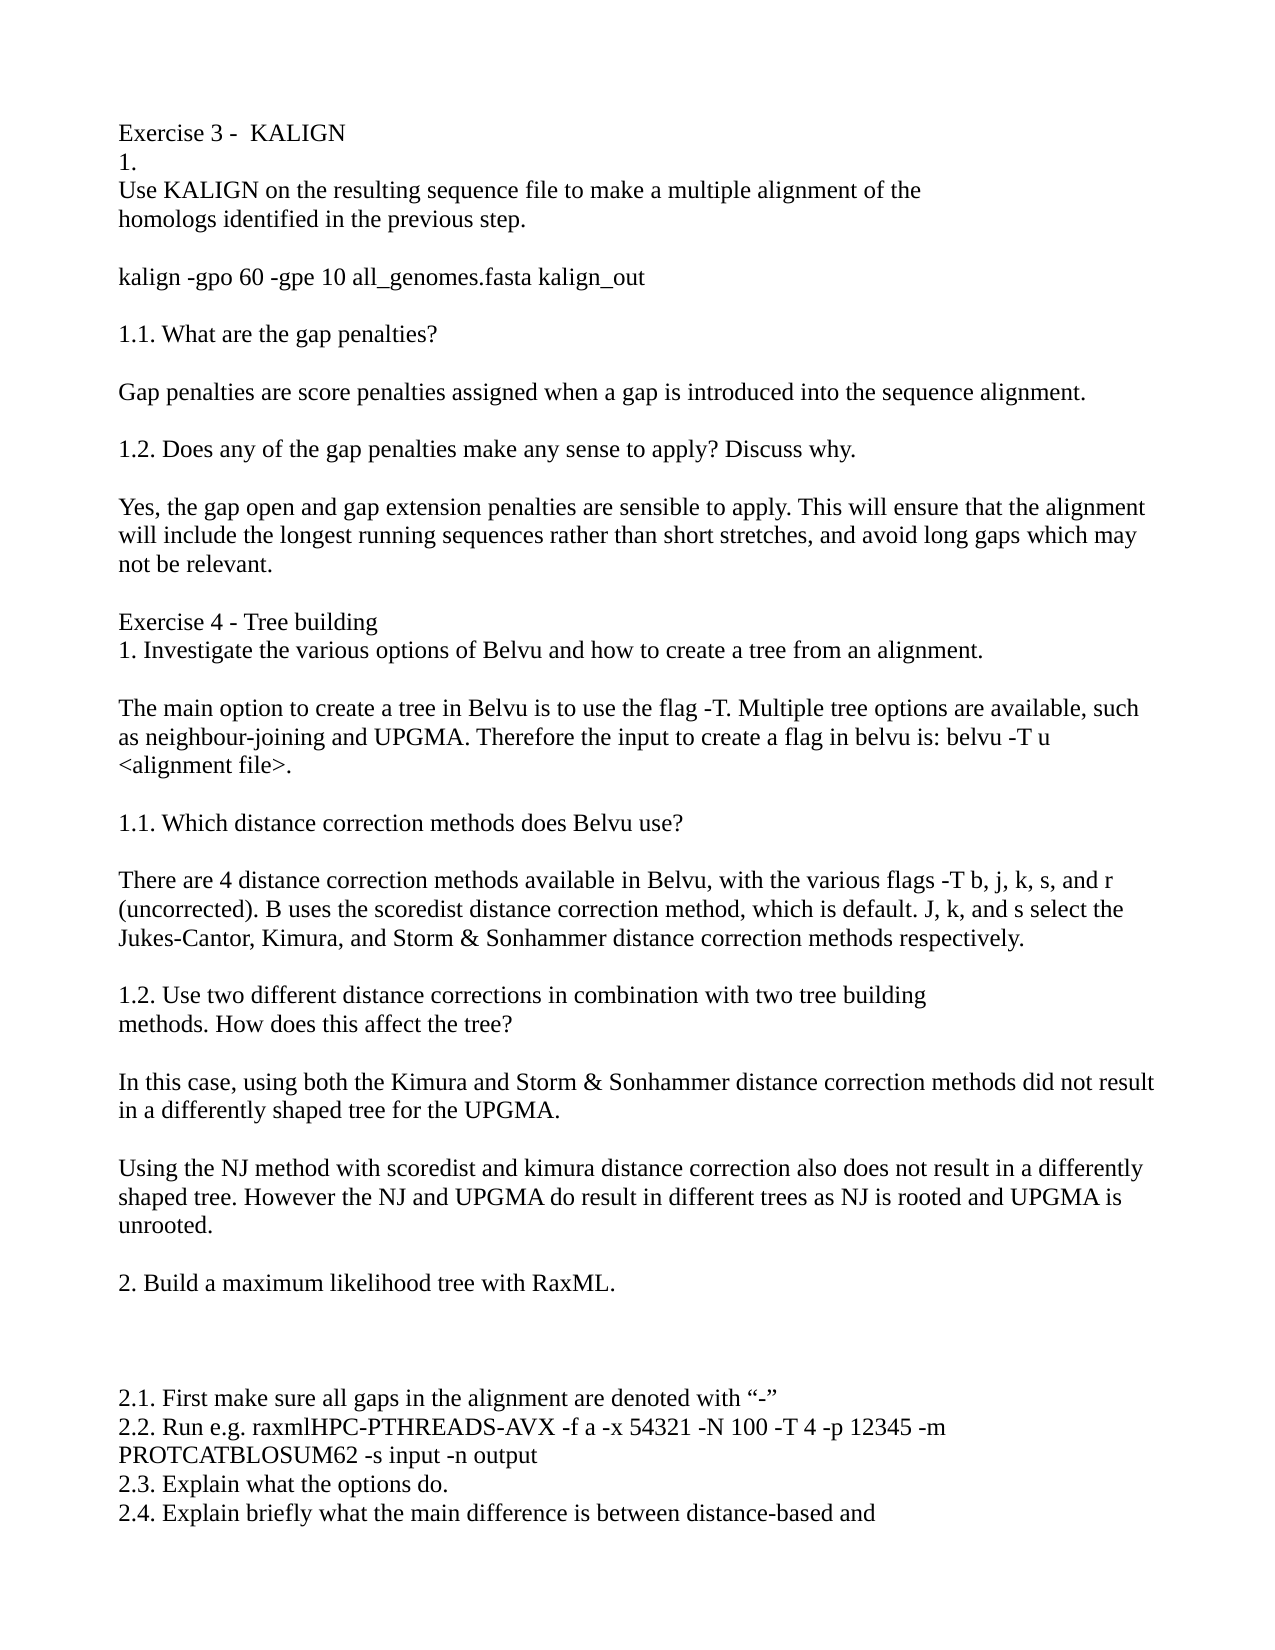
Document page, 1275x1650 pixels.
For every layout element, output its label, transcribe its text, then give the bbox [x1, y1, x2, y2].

text Using the NJ method with scoredist and kimura distance correction also does not result in a differently shaped tree. However the NJ and UPGMA do result in different trees as NJ is rooted and UPGMA is unrooted. [118, 1153, 1157, 1239]
text In this case, using both the Kimura and Storm & Sonhammer distance correction methods did not result in a differently shaped tree for the UPGMA. [118, 1067, 1157, 1124]
text 1.1. What are the gap penalties? [118, 319, 1157, 348]
text Exercise 4 -​ Tree building [118, 607, 1157, 636]
text 2.3. Explain what the options do. [118, 1469, 1157, 1498]
text kalign -gpo 60 -gpe 10 all_genomes.fasta kalign_out [118, 262, 1157, 291]
text 2.2. Run e.g. raxmlHPC-PTHREADS-AVX -f a -x 54321 -N 100 -T 4 -p 12345 -m [118, 1412, 1157, 1441]
text The main option to create a tree in Belvu is to use the flag -T. Multiple tree options are available, such as neighbour-joining and UPGMA. Therefore the input to create a flag in belvu is: belvu -T u <alignment file>. [118, 693, 1157, 779]
text PROTCATBLOSUM62 -s input -n output [118, 1441, 1157, 1469]
text Use KALIGN on the resulting sequence file to make a multiple alignment of the [118, 176, 1157, 204]
text 1.2. Use two different distance corrections in combination with two tree building [118, 981, 1157, 1009]
text methods. How does this affect the tree? [118, 1009, 1157, 1038]
text Yes, the gap open and gap extension penalties are sensible to apply. This will ensure that the alignment will include the longest running sequences rather than short stretches, and avoid long gaps which may not be relevant. [118, 492, 1157, 578]
text 2.1. First make sure all gaps in the alignment are denoted with “-” [118, 1383, 1157, 1412]
text homologs identified in the previous step. [118, 204, 1157, 233]
text 1. Investigate the various options of Belvu and how to create a tree from an alignment. [118, 636, 1157, 664]
text 1.2. Does any of the gap penalties make any sense to apply? Discuss why. [118, 434, 1157, 463]
text 2. Build a maximum likelihood tree with RaxML. [118, 1268, 1157, 1297]
text 1.1. Which distance correction methods does Belvu use? [118, 808, 1157, 837]
text Exercise 3 - ​ KALIGN [118, 118, 1157, 147]
text 2.4. Explain briefly what the main difference is between distance-based and [118, 1498, 1157, 1527]
text 1. [118, 147, 1157, 176]
text Gap penalties are score penalties assigned when a gap is introduced into the sequence alignment. [118, 377, 1157, 406]
text There are 4 distance correction methods available in Belvu, with the various flags -T b, j, k, s, and r (uncorrected). B uses the scoredist distance correction method, which is default. J, k, and s select the Jukes-Cantor, Kimura, and Storm & Sonhammer distance correction methods respectively. [118, 866, 1157, 952]
